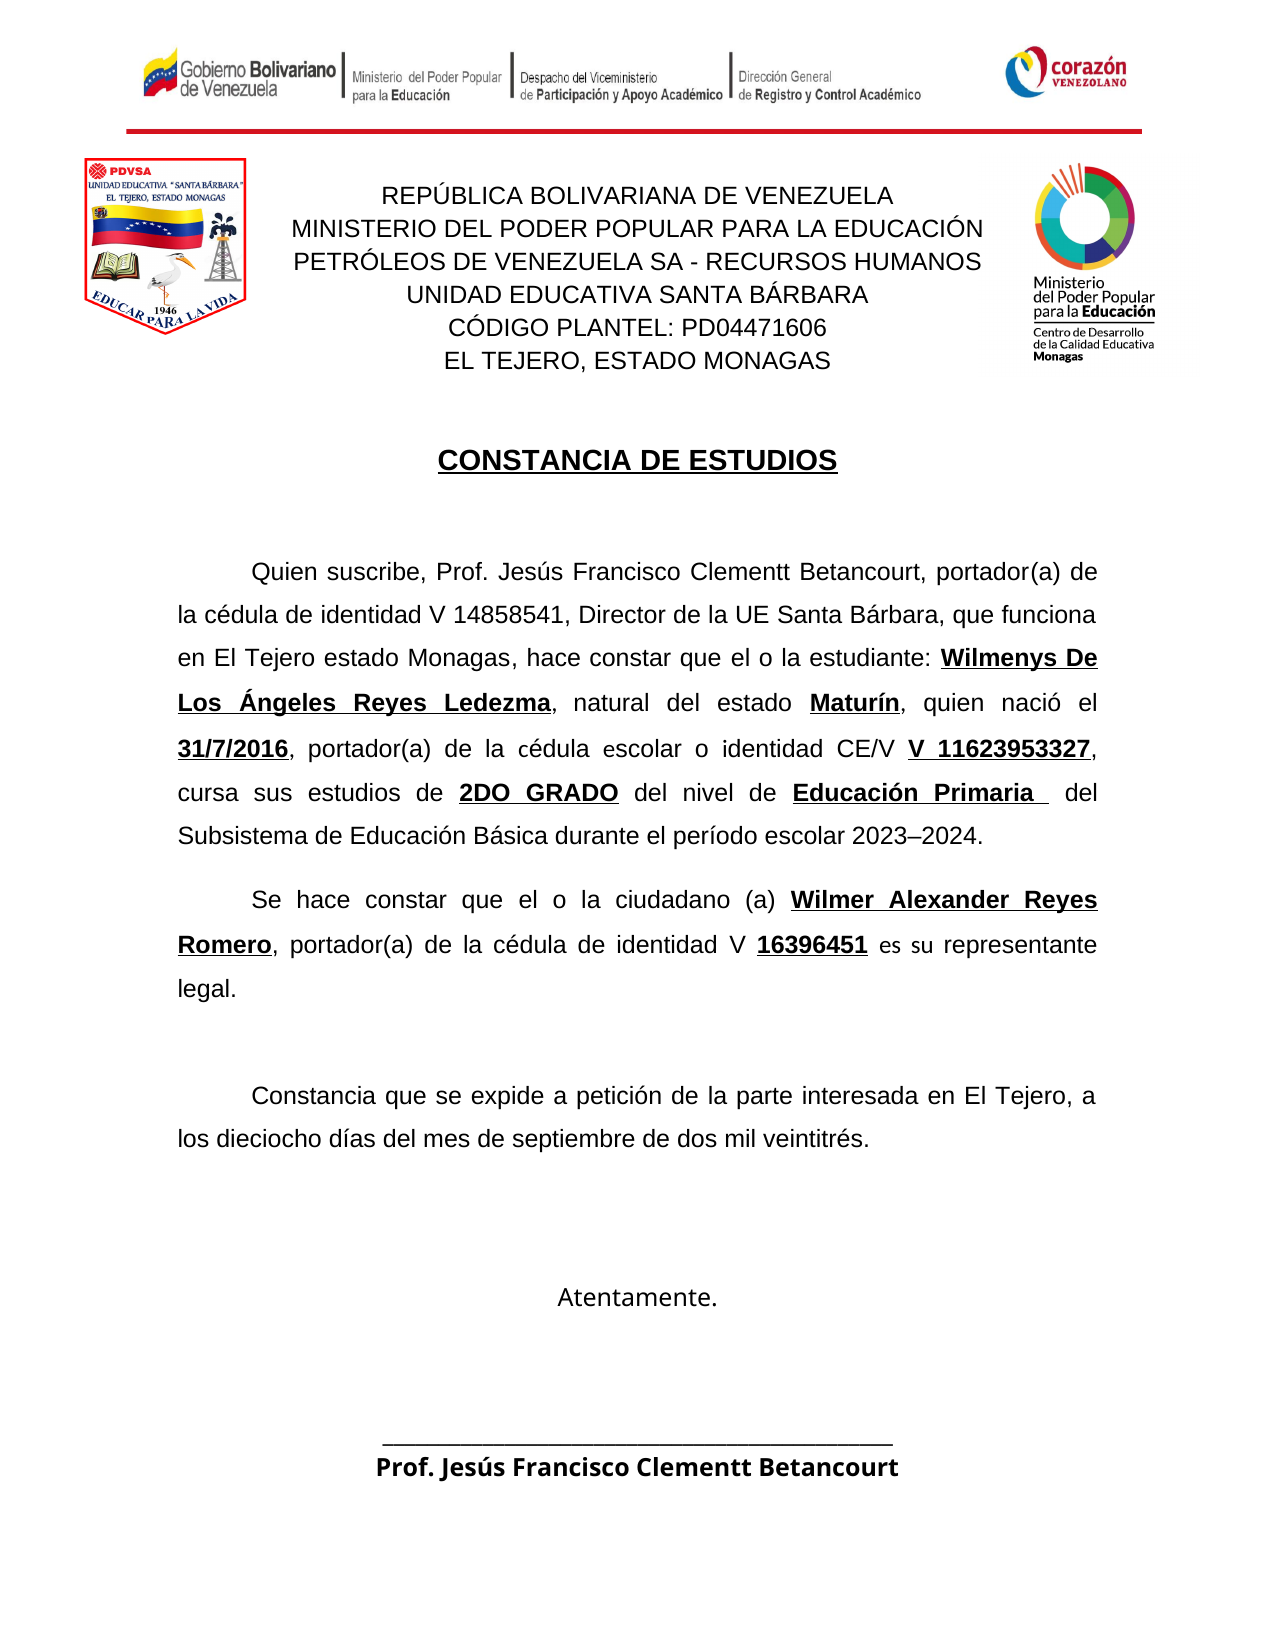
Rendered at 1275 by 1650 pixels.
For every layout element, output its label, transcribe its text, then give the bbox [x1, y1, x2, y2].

text ______________________________________________ [177, 1416, 1098, 1450]
subtitle CONSTANCIA DE ESTUDIOS [177, 443, 1098, 476]
text Atentamente. [177, 1279, 1098, 1313]
picture [978, 153, 1200, 377]
subtitle PETRÓLEOS DE VENEZUELA SA - RECURSOS HUMANOS [252, 247, 978, 275]
text UNIDAD EDUCATIVA SANTA BÁRBARA [252, 280, 978, 308]
subtitle REPÚBLICA BOLIVARIANA DE VENEZUELA [252, 181, 978, 209]
picture [126, 11, 1142, 134]
picture [79, 158, 252, 335]
text Se hace constar que el o la ciudadano (a) Wilmer Alexander Reyes Romero, portador(a) de la cédula de identidad V 16396451 es su representante legal. [177, 885, 1098, 1002]
text CÓDIGO PLANTEL: PD04471606 [177, 313, 978, 341]
text EL TEJERO, ESTADO MONAGAS [177, 346, 978, 374]
text Constancia que se expide a petición de la parte interesada en El Tejero, a los dieciocho días del mes de septiembre de dos mil veintitrés. [177, 1081, 1098, 1153]
subtitle MINISTERIO DEL PODER POPULAR PARA LA EDUCACIÓN [252, 214, 978, 242]
text Prof. Jesús Francisco Clementt Betancourt [177, 1450, 1098, 1484]
text Quien suscribe, Prof. Jesús Francisco Clementt Betancourt, portador(a) de la cédula de identidad V 14858541, Director de la UE Santa Bárbara, que funciona en El Tejero estado Monagas, hace constar que el o la estudiante: Wilmenys De Los Ángeles Reyes Ledezma, natural del estado Maturín, quien nació el 31/7/2016, portador(a) de la cédula escolar o identidad CE/V V 11623953327, cursa sus estudios de 2DO GRADO del nivel de Educación Primaria del Subsistema de Educación Básica durante el período escolar 2023–2024. [177, 557, 1098, 849]
